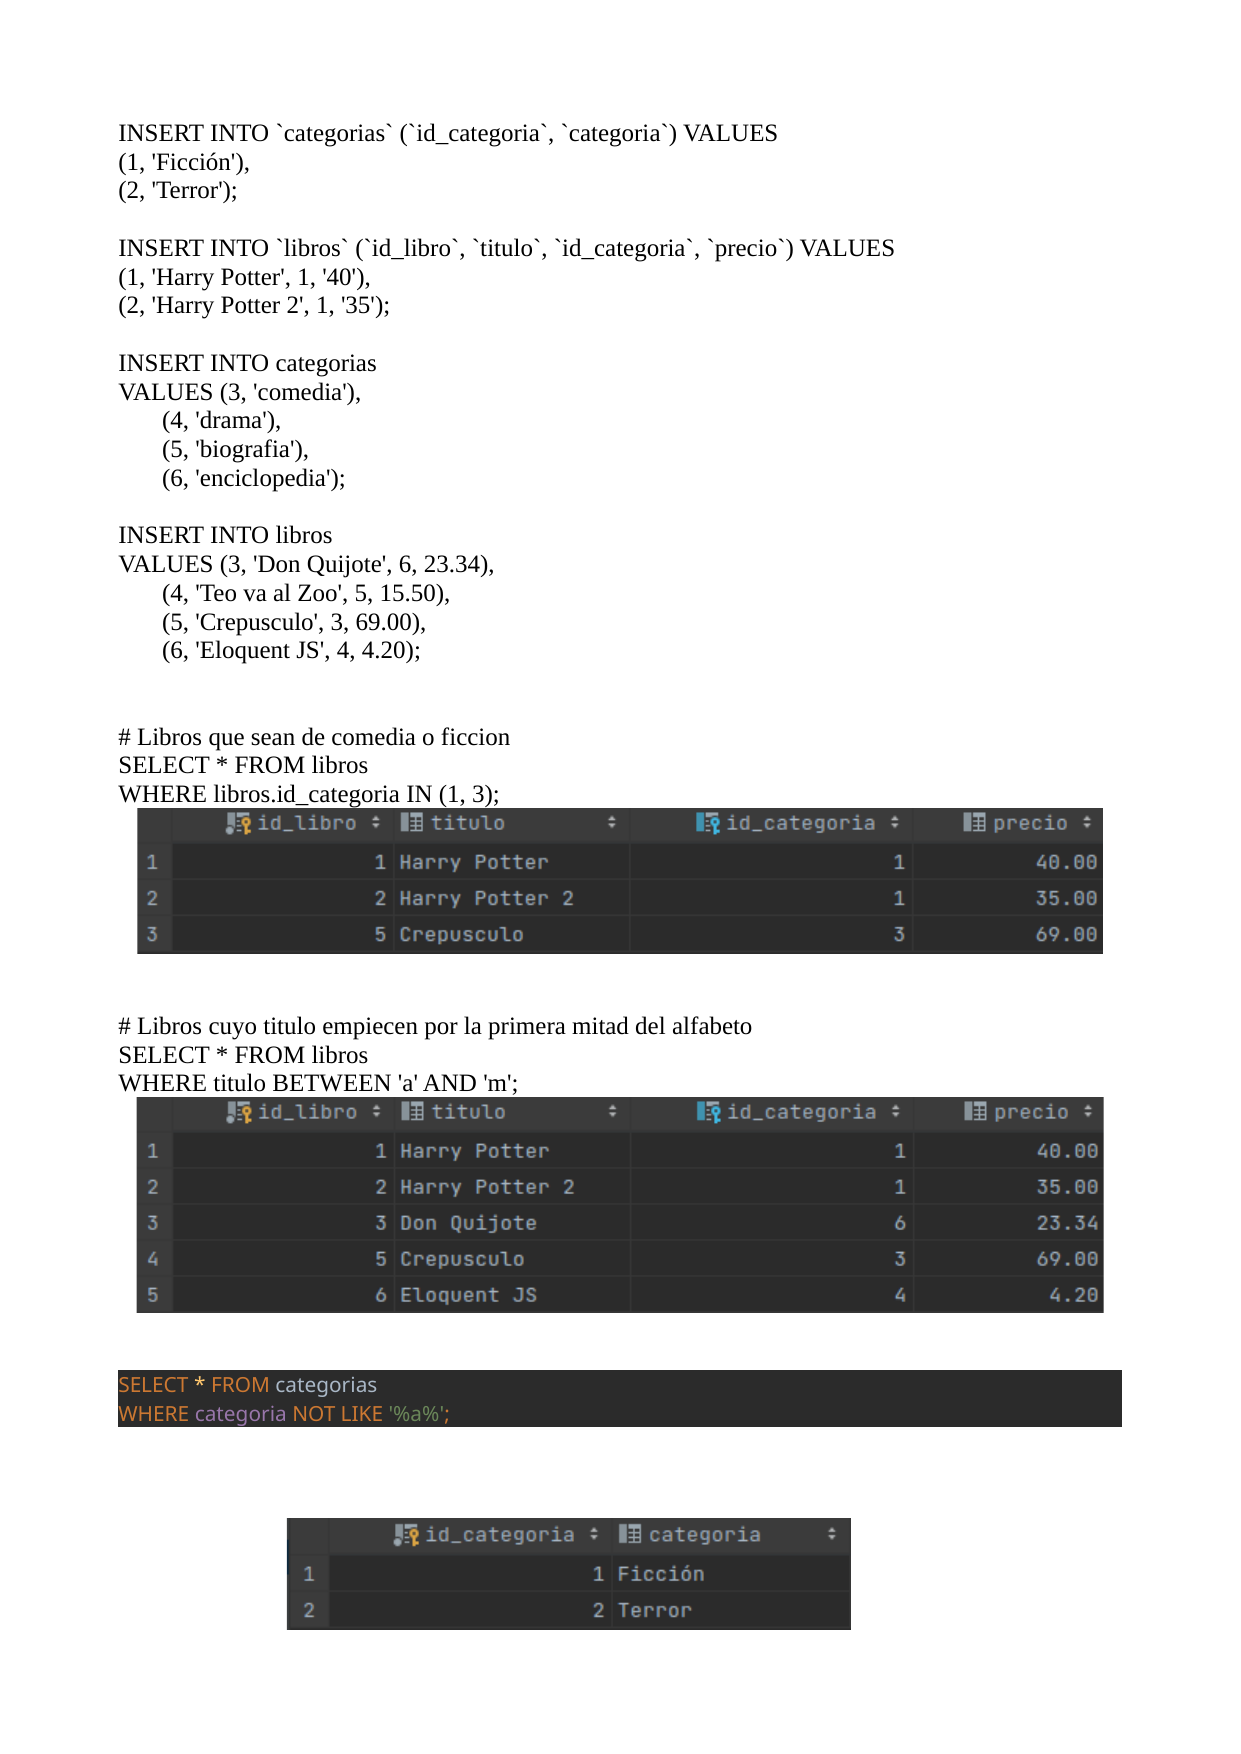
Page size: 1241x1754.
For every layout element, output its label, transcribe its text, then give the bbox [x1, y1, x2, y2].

text INSERT INTO `categorias` (`id_categoria`, `categoria`) VALUES [118, 118, 1122, 147]
text (4, 'Teo va al Zoo', 5, 15.50), [118, 578, 1122, 607]
text (4, 'drama'), [118, 406, 1122, 434]
text SELECT * FROM categorias WHERE categoria NOT LIKE '%a%'; [118, 1370, 1122, 1427]
text (6, 'enciclopedia'); [118, 463, 1122, 492]
text VALUES (3, 'comedia'), [118, 377, 1122, 406]
text WHERE libros.id_categoria IN (1, 3); [118, 779, 1122, 808]
text (1, 'Ficción'), [118, 147, 1122, 176]
text (6, 'Eloquent JS', 4, 4.20); [118, 636, 1122, 664]
text INSERT INTO libros [118, 521, 1122, 549]
picture [136, 1097, 1104, 1313]
text (2, 'Terror'); [118, 176, 1122, 204]
text INSERT INTO `libros` (`id_libro`, `titulo`, `id_categoria`, `precio`) VALUES [118, 233, 1122, 262]
picture [137, 808, 1103, 954]
text (5, 'biografia'), [118, 434, 1122, 463]
text # Libros cuyo titulo empiecen por la primera mitad del alfabeto [118, 1011, 1122, 1040]
text WHERE titulo BETWEEN 'a' AND 'm'; [118, 1068, 1122, 1097]
text (5, 'Crepusculo', 3, 69.00), [118, 607, 1122, 636]
text # Libros que sean de comedia o ficcion [118, 722, 1122, 751]
text SELECT * FROM libros [118, 1040, 1122, 1068]
text (1, 'Harry Potter', 1, '40'), [118, 262, 1122, 291]
text (2, 'Harry Potter 2', 1, '35'); [118, 291, 1122, 319]
text SELECT * FROM libros [118, 751, 1122, 779]
text INSERT INTO categorias [118, 348, 1122, 377]
picture [286, 1518, 851, 1630]
text VALUES (3, 'Don Quijote', 6, 23.34), [118, 549, 1122, 578]
